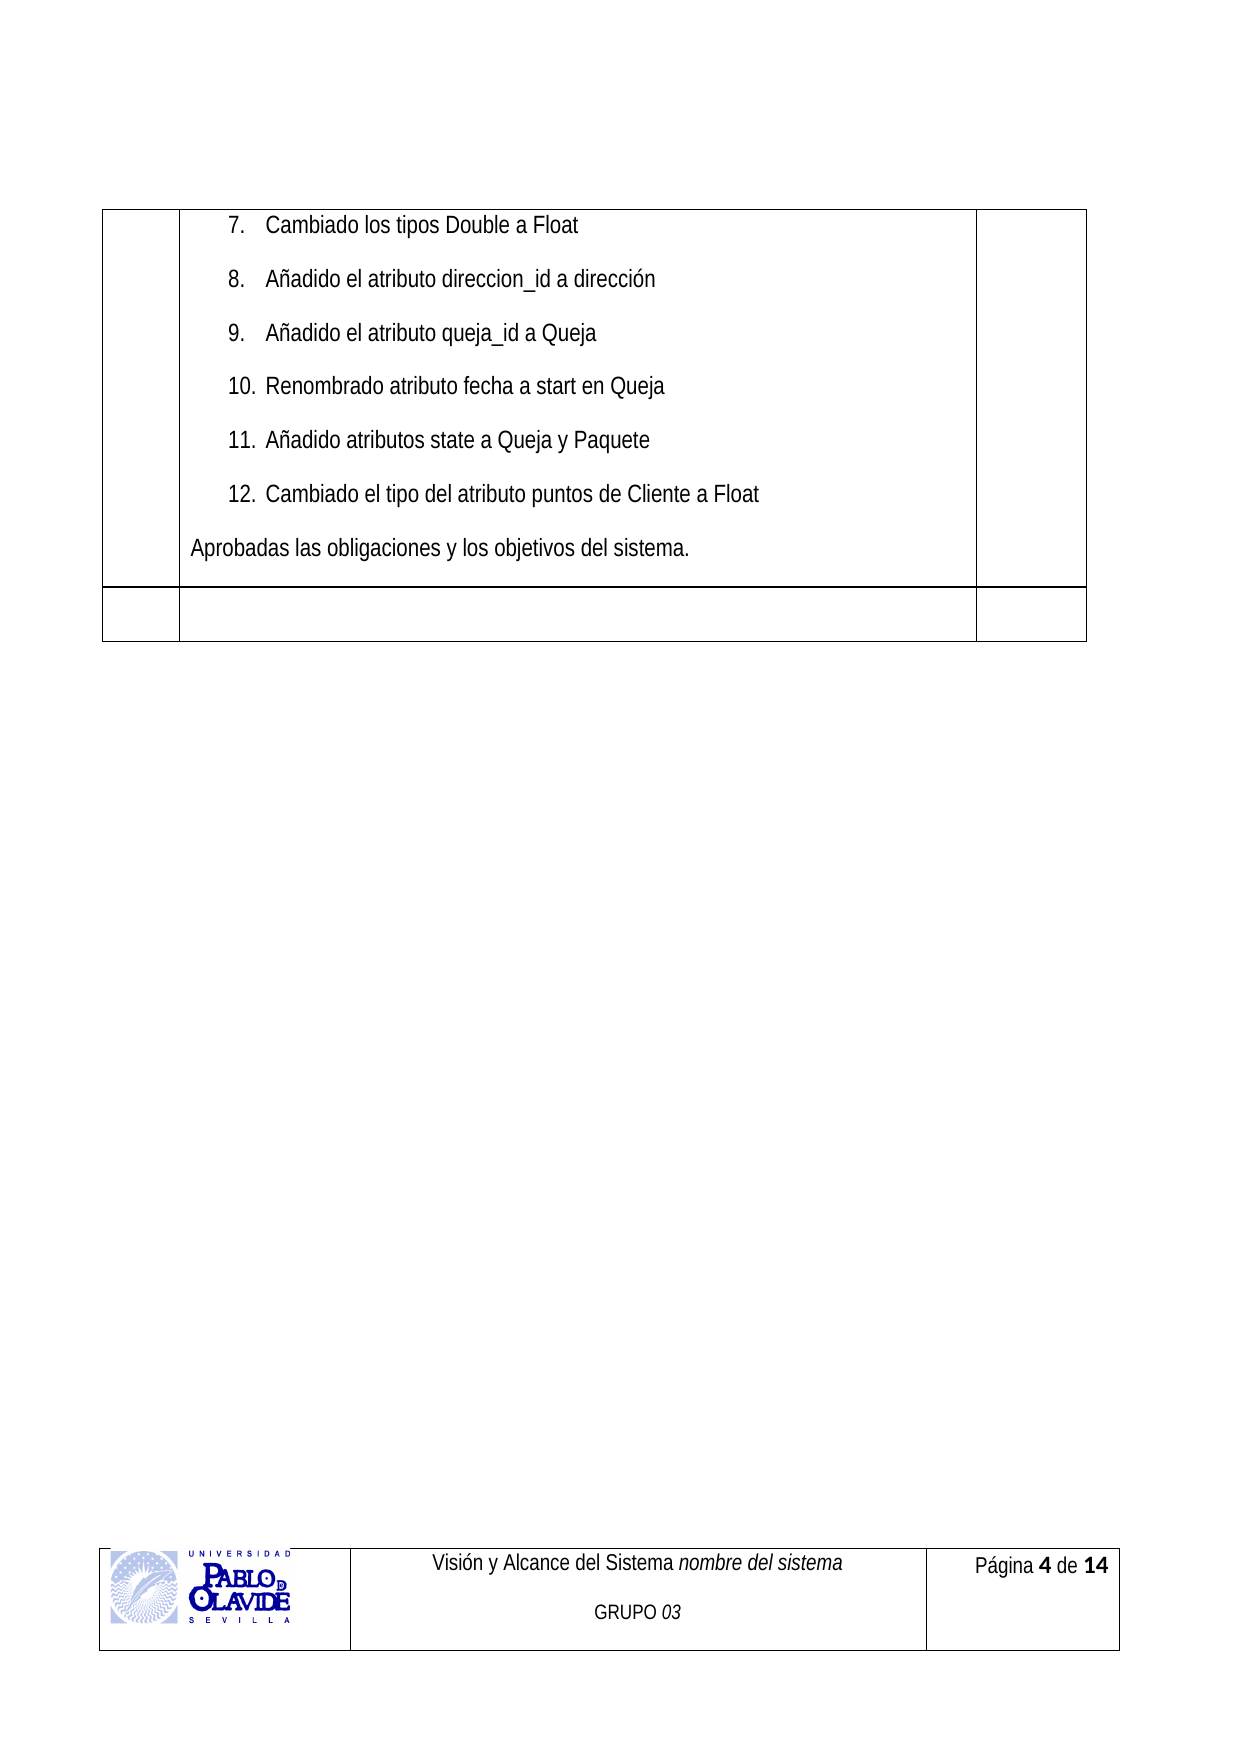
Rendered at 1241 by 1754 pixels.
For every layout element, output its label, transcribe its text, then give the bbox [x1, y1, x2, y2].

table_cell [103, 588, 179, 641]
table_cell [977, 210, 1086, 586]
table_cell [180, 588, 976, 641]
table_cell Arreglado algunos detalles en el diagrama UML: Añadido atributo end a Queja Quitado atributo entregado de Paquete Quitado atributo articulo de DeclaracionAduana La relación entre DeclaracionAduana y Articulo es ahora many2many Añadido atributo país a DeclaracionAduana de tipo Country Cambiado el tipo del atributo país de Direccion a Country Cambiado los tipos Double a Float Añadido el atributo direccion_id a dirección Añadido el atributo queja_id a Queja Renombrado atributo fecha a start en Queja Añadido atributos state a Queja y Paquete Cambiado el tipo del atributo puntos de Cliente a Float Aprobadas las obligaciones y los objetivos del sistema. [180, 210, 976, 586]
table_cell [103, 210, 179, 586]
table_cell [977, 588, 1086, 641]
